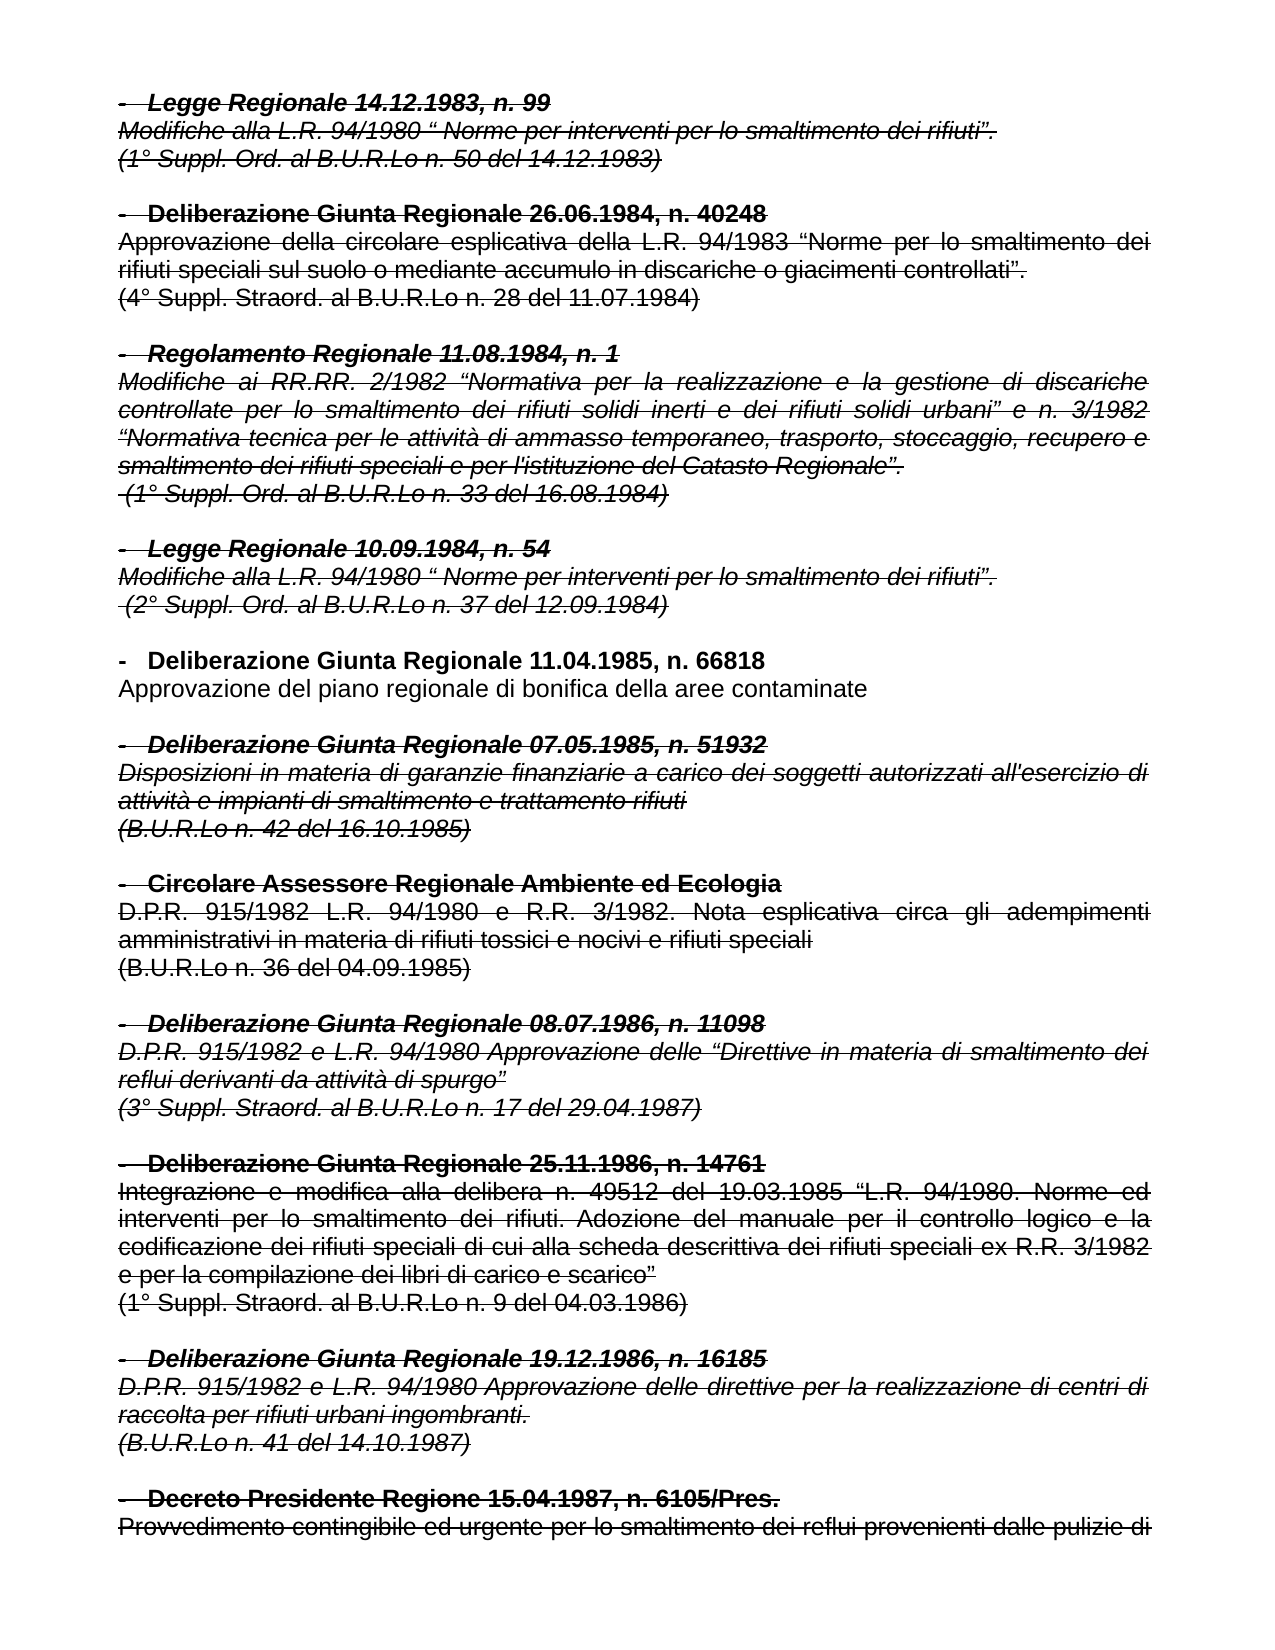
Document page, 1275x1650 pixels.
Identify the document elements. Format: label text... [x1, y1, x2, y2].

text D.P.R. 915/1982 L.R. 94/1980 e R.R. 3/1982. Nota esplicativa circa gli adempimenti amministrativi in materia di rifiuti tossici e nocivi e rifiuti speciali [118, 898, 1152, 954]
text (1° Suppl. Ord. al B.U.R.Lo n. 50 del 14.12.1983) [118, 144, 1152, 172]
text Approvazione della circolare esplicativa della L.R. 94/1983 “Norme per lo smaltimento dei rifiuti speciali sul suolo o mediante accumulo in discariche o giacimenti controllati”. [118, 228, 1152, 284]
text - Legge Regionale 14.12.1983, n. 99 [118, 88, 1152, 116]
text (3° Suppl. Straord. al B.U.R.Lo n. 17 del 29.04.1987) [118, 1093, 1152, 1121]
text Modifiche alla L.R. 94/1980 “ Norme per interventi per lo smaltimento dei rifiuti”. [118, 116, 1157, 144]
text - Deliberazione Giunta Regionale 25.11.1986, n. 14761 [118, 1149, 1152, 1177]
text (B.U.R.Lo n. 42 del 16.10.1985) [118, 814, 1152, 842]
text - Regolamento Regionale 11.08.1984, n. 1 [118, 340, 1152, 368]
text D.P.R. 915/1982 e L.R. 94/1980 Approvazione delle direttive per la realizzazione di centri di raccolta per rifiuti urbani ingombranti. [118, 1373, 1152, 1428]
text - Decreto Presidente Regione 15.04.1987, n. 6105/Pres. [118, 1484, 1152, 1512]
text - Circolare Assessore Regionale Ambiente ed Ecologia [118, 870, 1152, 898]
text (1° Suppl. Ord. al B.U.R.Lo n. 33 del 16.08.1984) [118, 479, 1152, 507]
text (1° Suppl. Straord. al B.U.R.Lo n. 9 del 04.03.1986) [118, 1289, 1152, 1317]
text Disposizioni in materia di garanzie finanziarie a carico dei soggetti autorizzati all'esercizio di attività e impianti di smaltimento e trattamento rifiuti [118, 758, 1152, 814]
text Integrazione e modifica alla delibera n. 49512 del 19.03.1985 “L.R. 94/1980. Norme ed interventi per lo smaltimento dei rifiuti. Adozione del manuale per il controllo logico e la codificazione dei rifiuti speciali di cui alla scheda descrittiva dei rifiuti speciali ex R.R. 3/1982 e per la compilazione dei libri di carico e scarico” [118, 1177, 1152, 1220]
text - Deliberazione Giunta Regionale 19.12.1986, n. 16185 [118, 1345, 1152, 1373]
text - Deliberazione Giunta Regionale 11.04.1985, n. 66818 [118, 647, 1152, 675]
text Integrazione e modifica alla delibera n. 49512 del 19.03.1985 “L.R. 94/1980. Norme ed interventi per lo smaltimento dei rifiuti. Adozione del manuale per il controllo logico e la codificazione dei rifiuti speciali di cui alla scheda descrittiva dei rifiuti speciali ex R.R. 3/1982 e per la compilazione dei libri di carico e scarico” [118, 1249, 1152, 1289]
text (4° Suppl. Straord. al B.U.R.Lo n. 28 del 11.07.1984) [118, 284, 1152, 312]
text - Deliberazione Giunta Regionale 07.05.1985, n. 51932 [118, 731, 1152, 758]
text D.P.R. 915/1982 e L.R. 94/1980 Approvazione delle “Direttive in materia di smaltimento dei reflui derivanti da attività di spurgo” [118, 1038, 1152, 1093]
text - Deliberazione Giunta Regionale 26.06.1984, n. 40248 [118, 200, 1152, 228]
text Modifiche alla L.R. 94/1980 “ Norme per interventi per lo smaltimento dei rifiuti”. [118, 563, 1157, 591]
text - Legge Regionale 10.09.1984, n. 54 [118, 535, 1152, 563]
text (B.U.R.Lo n. 36 del 04.09.1985) [118, 954, 1152, 982]
text Approvazione del piano regionale di bonifica della aree contaminate [118, 675, 1157, 703]
text Provvedimento contingibile ed urgente per lo smaltimento dei reflui provenienti dalle pulizie di fosse biologiche e pozzi neri di insediamenti civili, condotti di pubbliche fognature e pozzetti e/o caditoie stradali effettuate sul Territorio della Regione Lombardia [118, 1512, 1152, 1527]
text Integrazione e modifica alla delibera n. 49512 del 19.03.1985 “L.R. 94/1980. Norme ed interventi per lo smaltimento dei rifiuti. Adozione del manuale per il controllo logico e la codificazione dei rifiuti speciali di cui alla scheda descrittiva dei rifiuti speciali ex R.R. 3/1982 e per la compilazione dei libri di carico e scarico” [118, 1221, 1152, 1248]
text - Deliberazione Giunta Regionale 08.07.1986, n. 11098 [118, 1010, 1152, 1038]
text Modifiche ai RR.RR. 2/1982 “Normativa per la realizzazione e la gestione di discariche controllate per lo smaltimento dei rifiuti solidi inerti e dei rifiuti solidi urbani” e n. 3/1982 “Normativa tecnica per le attività di ammasso temporaneo, trasporto, stoccaggio, recupero e smaltimento dei rifiuti speciali e per l'istituzione del Catasto Regionale”. [118, 368, 1152, 479]
text (B.U.R.Lo n. 41 del 14.10.1987) [118, 1428, 1152, 1456]
text (2° Suppl. Ord. al B.U.R.Lo n. 37 del 12.09.1984) [118, 591, 1152, 619]
